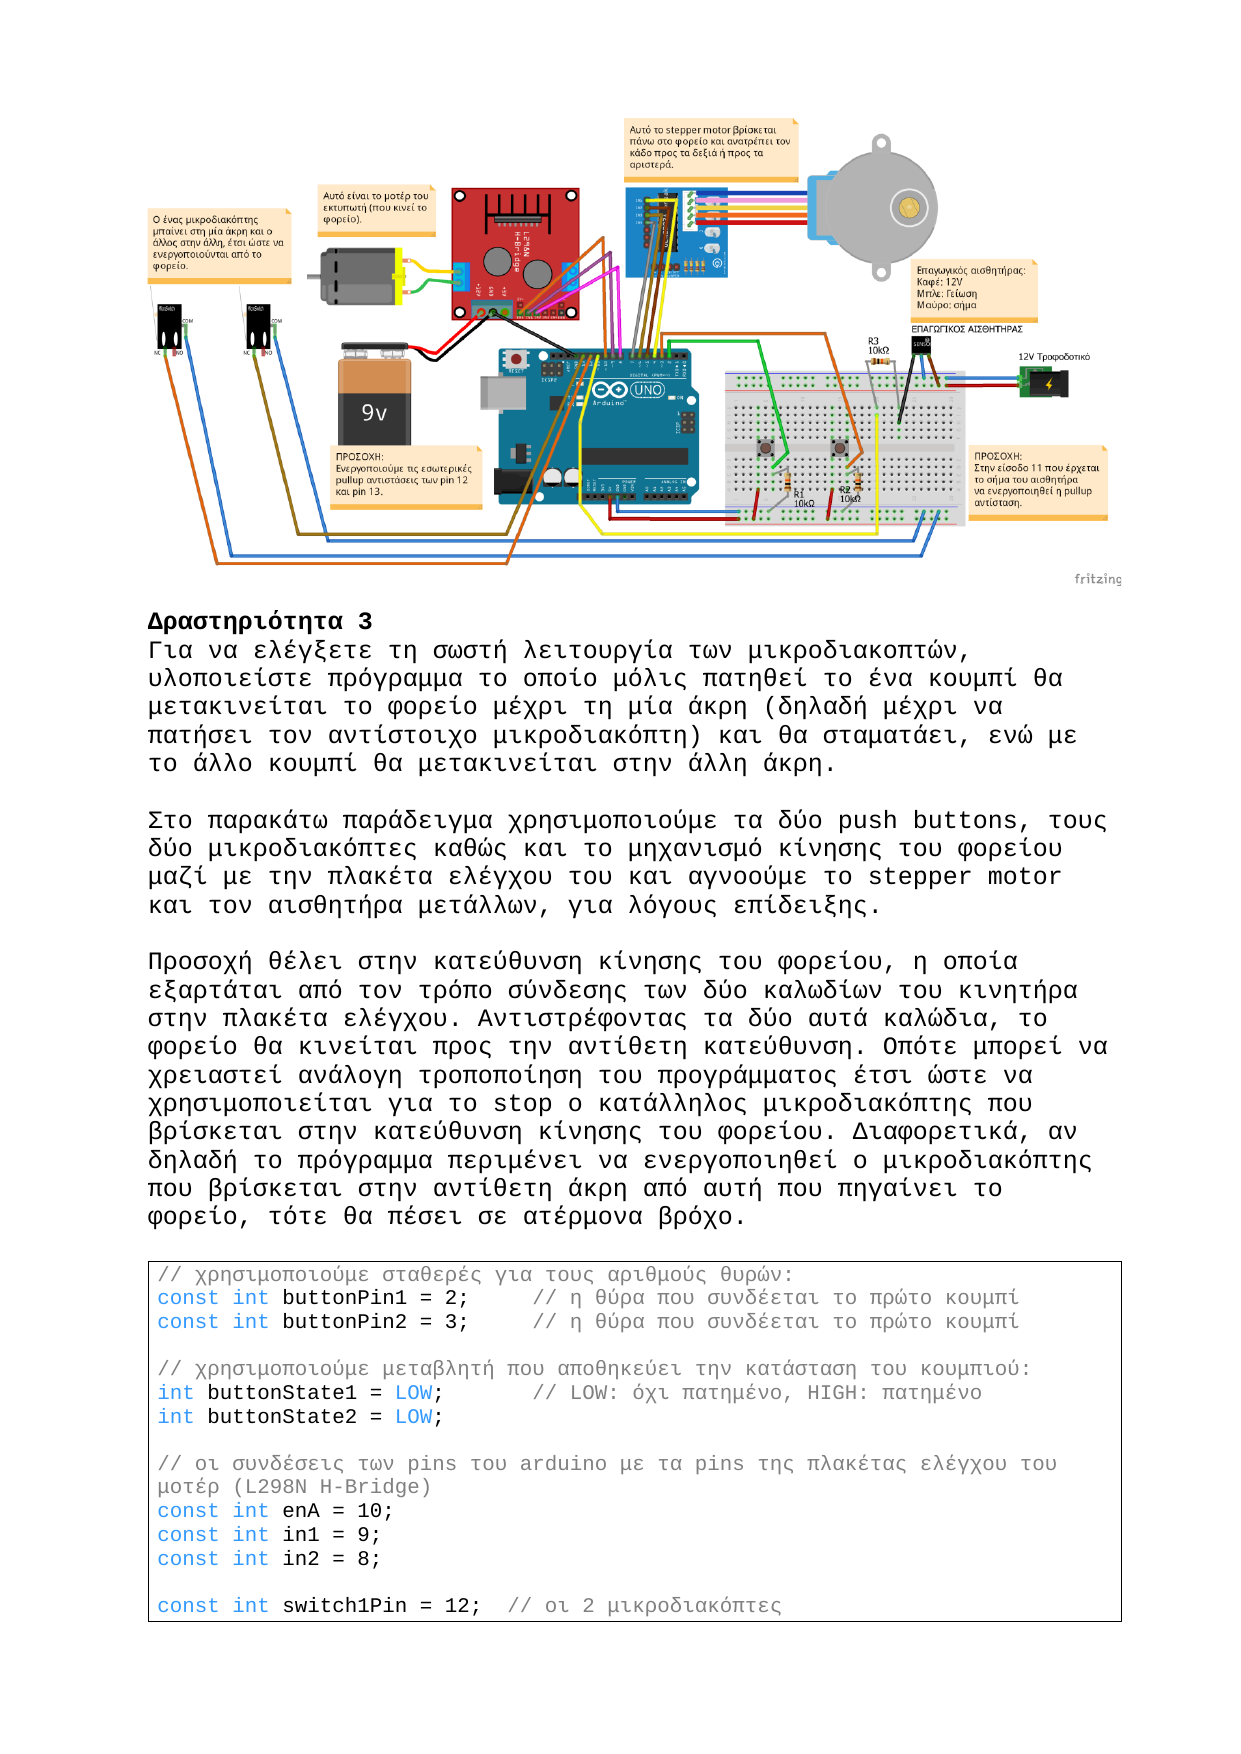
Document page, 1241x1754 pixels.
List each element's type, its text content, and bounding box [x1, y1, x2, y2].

text // χρησιμοποιούμε σταθερές για τους αριθμούς θυρών: [149, 1262, 1121, 1284]
text const int buttonPin1 = 2; // η θύρα που συνδέεται το πρώτο κουμπί [149, 1284, 1121, 1308]
text const int in1 = 9; [149, 1521, 1121, 1544]
text const int in2 = 8; [149, 1544, 1121, 1571]
text Στο παρακάτω παράδειγμα χρησιμοποιούμε τα δύο push buttons, τους δύο μικροδιακόπτες καθώς και το μηχανισμό κίνησης του φορείου μαζί με την πλακέτα ελέγχου του και αγνοούμε το stepper motor και τον αισθητήρα μετάλλων, για λόγους επίδειξης. [148, 807, 1122, 921]
text int buttonState2 = LOW; [149, 1402, 1121, 1429]
text // χρησιμοποιούμε μεταβλητή που αποθηκεύει την κατάσταση του κουμπιού: [149, 1355, 1121, 1379]
text const int enA = 10; [149, 1497, 1121, 1521]
text // οι συνδέσεις των pins του arduino με τα pins της πλακέτας ελέγχου του μοτέρ (L298N H-Bridge) [149, 1450, 1121, 1497]
text const int switch1Pin = 12; // οι 2 μικροδιακόπτες [149, 1592, 1121, 1621]
text Για να ελέγξετε τη σωστή λειτουργία των μικροδιακοπτών, υλοποιείστε πρόγραμμα το οποίο μόλις πατηθεί το ένα κουμπί θα μετακινείται το φορείο μέχρι τη μία άκρη (δηλαδή μέχρι να πατήσει τον αντίστοιχο μικροδιακόπτη) και θα σταματάει, ενώ με το άλλο κουμπί θα μετακινείται στην άλλη άκρη. [148, 637, 1122, 779]
text Προσοχή θέλει στην κατεύθυνση κίνησης του φορείου, η οποία εξαρτάται από τον τρόπο σύνδεσης των δύο καλωδίων του κινητήρα στην πλακέτα ελέγχου. Αντιστρέφοντας τα δύο αυτά καλώδια, το φορείο θα κινείται προς την αντίθετη κατεύθυνση. Οπότε μπορεί να χρειαστεί ανάλογη τροποποίηση του προγράμματος έτσι ώστε να χρησιμοποιείται για το stop ο κατάλληλος μικροδιακόπτης που βρίσκεται στην κατεύθυνση κίνησης του φορείου. Διαφορετικά, αν δηλαδή το πρόγραμμα περιμένει να ενεργοποιηθεί ο μικροδιακόπτης που βρίσκεται στην αντίθετη άκρη από αυτή που πηγαίνει το φορείο, τότε θα πέσει σε ατέρμονα βρόχο. [148, 949, 1122, 1232]
text int buttonState1 = LOW; // LOW: όχι πατημένο, HIGH: πατημένο [149, 1379, 1121, 1402]
text const int buttonPin2 = 3; // η θύρα που συνδέεται το πρώτο κουμπί [149, 1308, 1121, 1335]
text Δραστηριότητα 3 [148, 609, 1122, 637]
